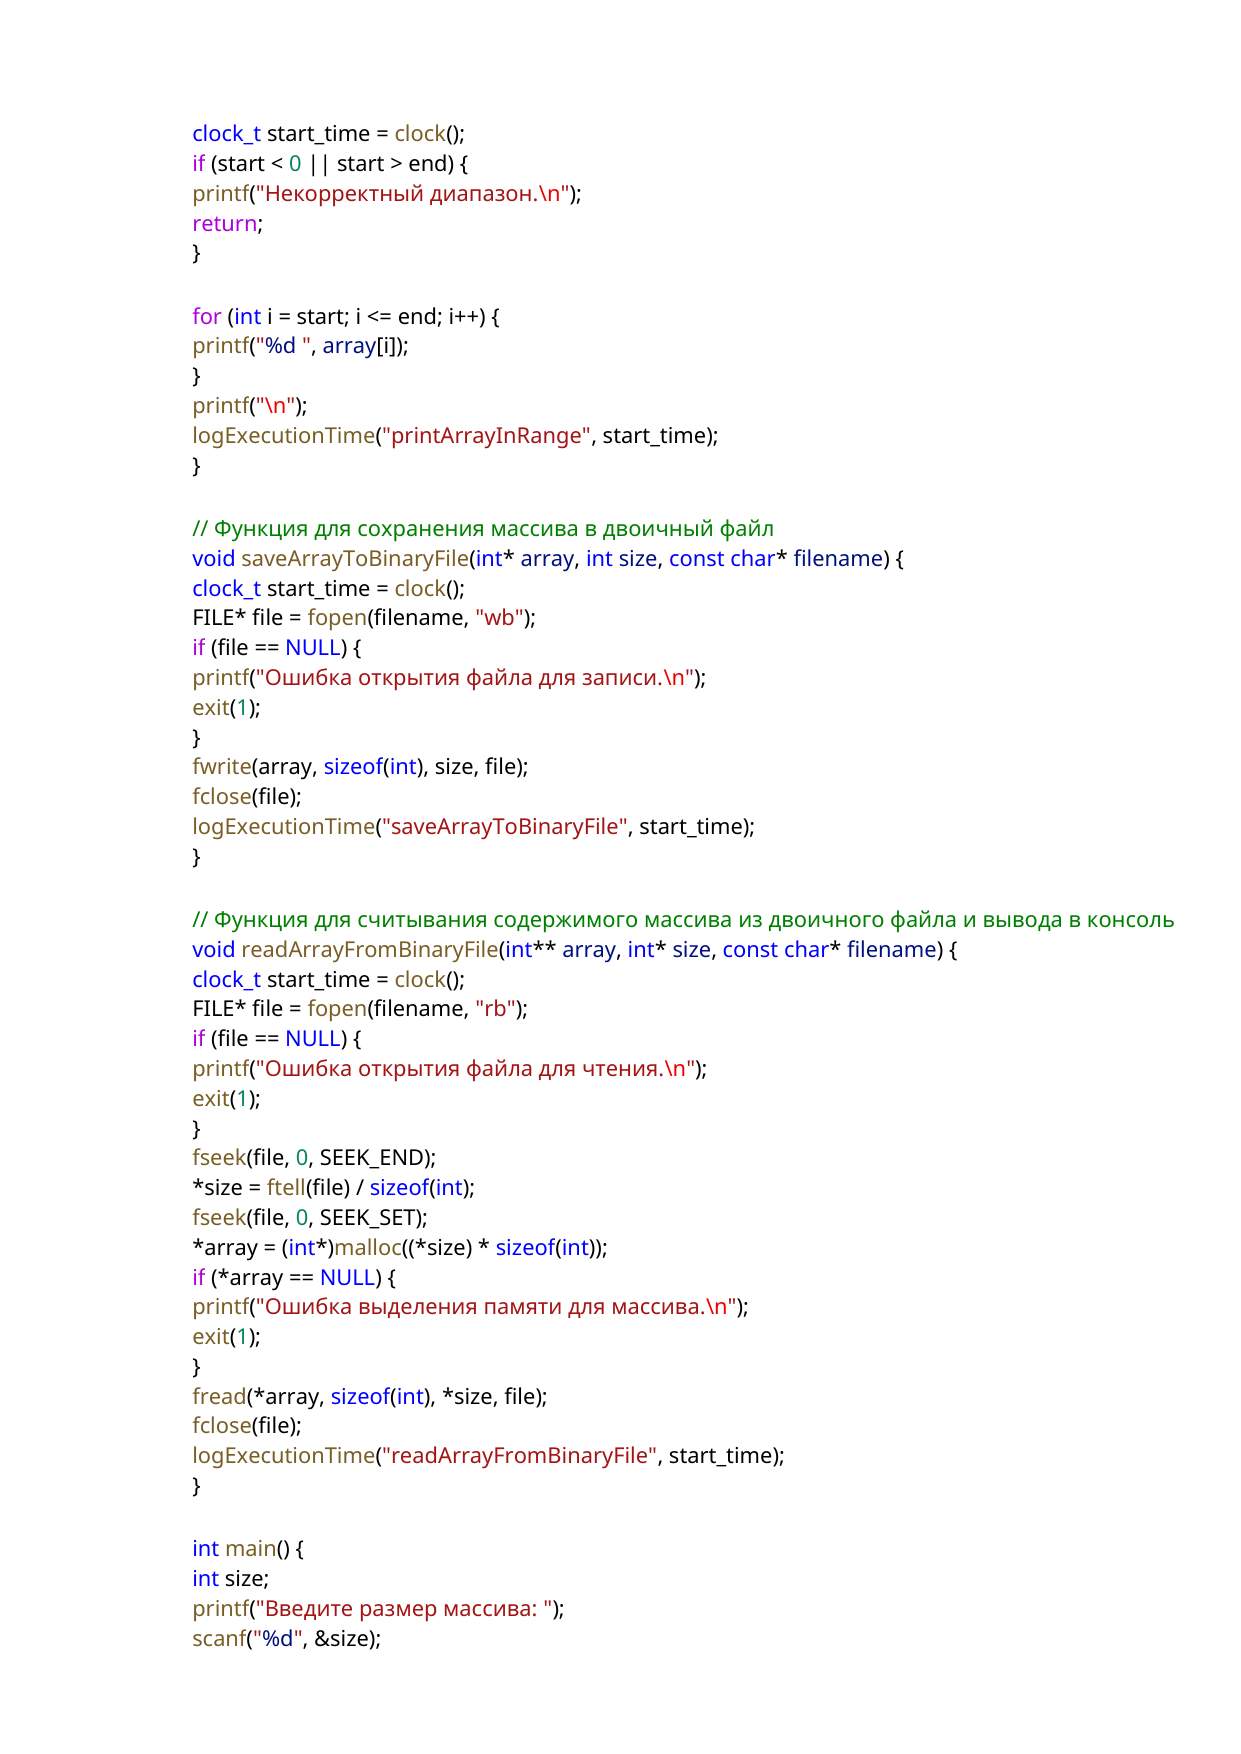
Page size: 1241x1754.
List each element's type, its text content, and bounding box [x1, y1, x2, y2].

text fclose(file); [118, 1410, 1181, 1440]
text fwrite(array, sizeof(int), size, file); [118, 751, 1181, 781]
text fread(*array, sizeof(int), *size, file); [118, 1381, 1181, 1410]
text if (*array == NULL) { [118, 1261, 1181, 1291]
text printf("Введите размер массива: "); [118, 1593, 1181, 1623]
text exit(1); [118, 1083, 1181, 1112]
text } [118, 1470, 1181, 1500]
text for (int i = start; i <= end; i++) { [118, 301, 1181, 330]
text clock_t start_time = clock(); [118, 963, 1181, 993]
text logExecutionTime("readArrayFromBinaryFile", start_time); [118, 1440, 1181, 1470]
text FILE* file = fopen(filename, "wb"); [118, 602, 1181, 632]
text fseek(file, 0, SEEK_SET); [118, 1202, 1181, 1232]
text if (file == NULL) { [118, 632, 1181, 662]
text logExecutionTime("saveArrayToBinaryFile", start_time); [118, 811, 1181, 841]
text } [118, 1351, 1181, 1381]
text clock_t start_time = clock(); [118, 118, 1181, 148]
text if (file == NULL) { [118, 1023, 1181, 1053]
text fclose(file); [118, 781, 1181, 811]
text int main() { [118, 1533, 1181, 1563]
text fseek(file, 0, SEEK_END); [118, 1142, 1181, 1172]
text } [118, 721, 1181, 751]
text void saveArrayToBinaryFile(int* array, int size, const char* filename) { [118, 543, 1181, 572]
text printf("Некорректный диапазон.\n"); [118, 178, 1181, 207]
text printf("\n"); [118, 390, 1181, 420]
text void readArrayFromBinaryFile(int** array, int* size, const char* filename) { [118, 934, 1181, 963]
text } [118, 360, 1181, 390]
text clock_t start_time = clock(); [118, 572, 1181, 602]
text printf("%d ", array[i]); [118, 330, 1181, 360]
text *size = ftell(file) / sizeof(int); [118, 1172, 1181, 1202]
text } [118, 449, 1181, 479]
text FILE* file = fopen(filename, "rb"); [118, 993, 1181, 1023]
text exit(1); [118, 1321, 1181, 1351]
text logExecutionTime("printArrayInRange", start_time); [118, 420, 1181, 449]
text *array = (int*)malloc((*size) * sizeof(int)); [118, 1232, 1181, 1261]
text return; [118, 207, 1181, 237]
text printf("Ошибка открытия файла для записи.\n"); [118, 662, 1181, 692]
text } [118, 237, 1181, 267]
text } [118, 1112, 1181, 1142]
text printf("Ошибка выделения памяти для массива.\n"); [118, 1291, 1181, 1321]
text if (start < 0 || start > end) { [118, 148, 1181, 178]
text // Функция для сохранения массива в двоичный файл [118, 513, 1181, 543]
text exit(1); [118, 692, 1181, 721]
text // Функция для считывания содержимого массива из двоичного файла и вывода в консоль [118, 904, 1181, 934]
text } [118, 841, 1181, 870]
text int size; [118, 1563, 1181, 1593]
text scanf("%d", &size); [118, 1623, 1181, 1652]
text printf("Ошибка открытия файла для чтения.\n"); [118, 1053, 1181, 1083]
